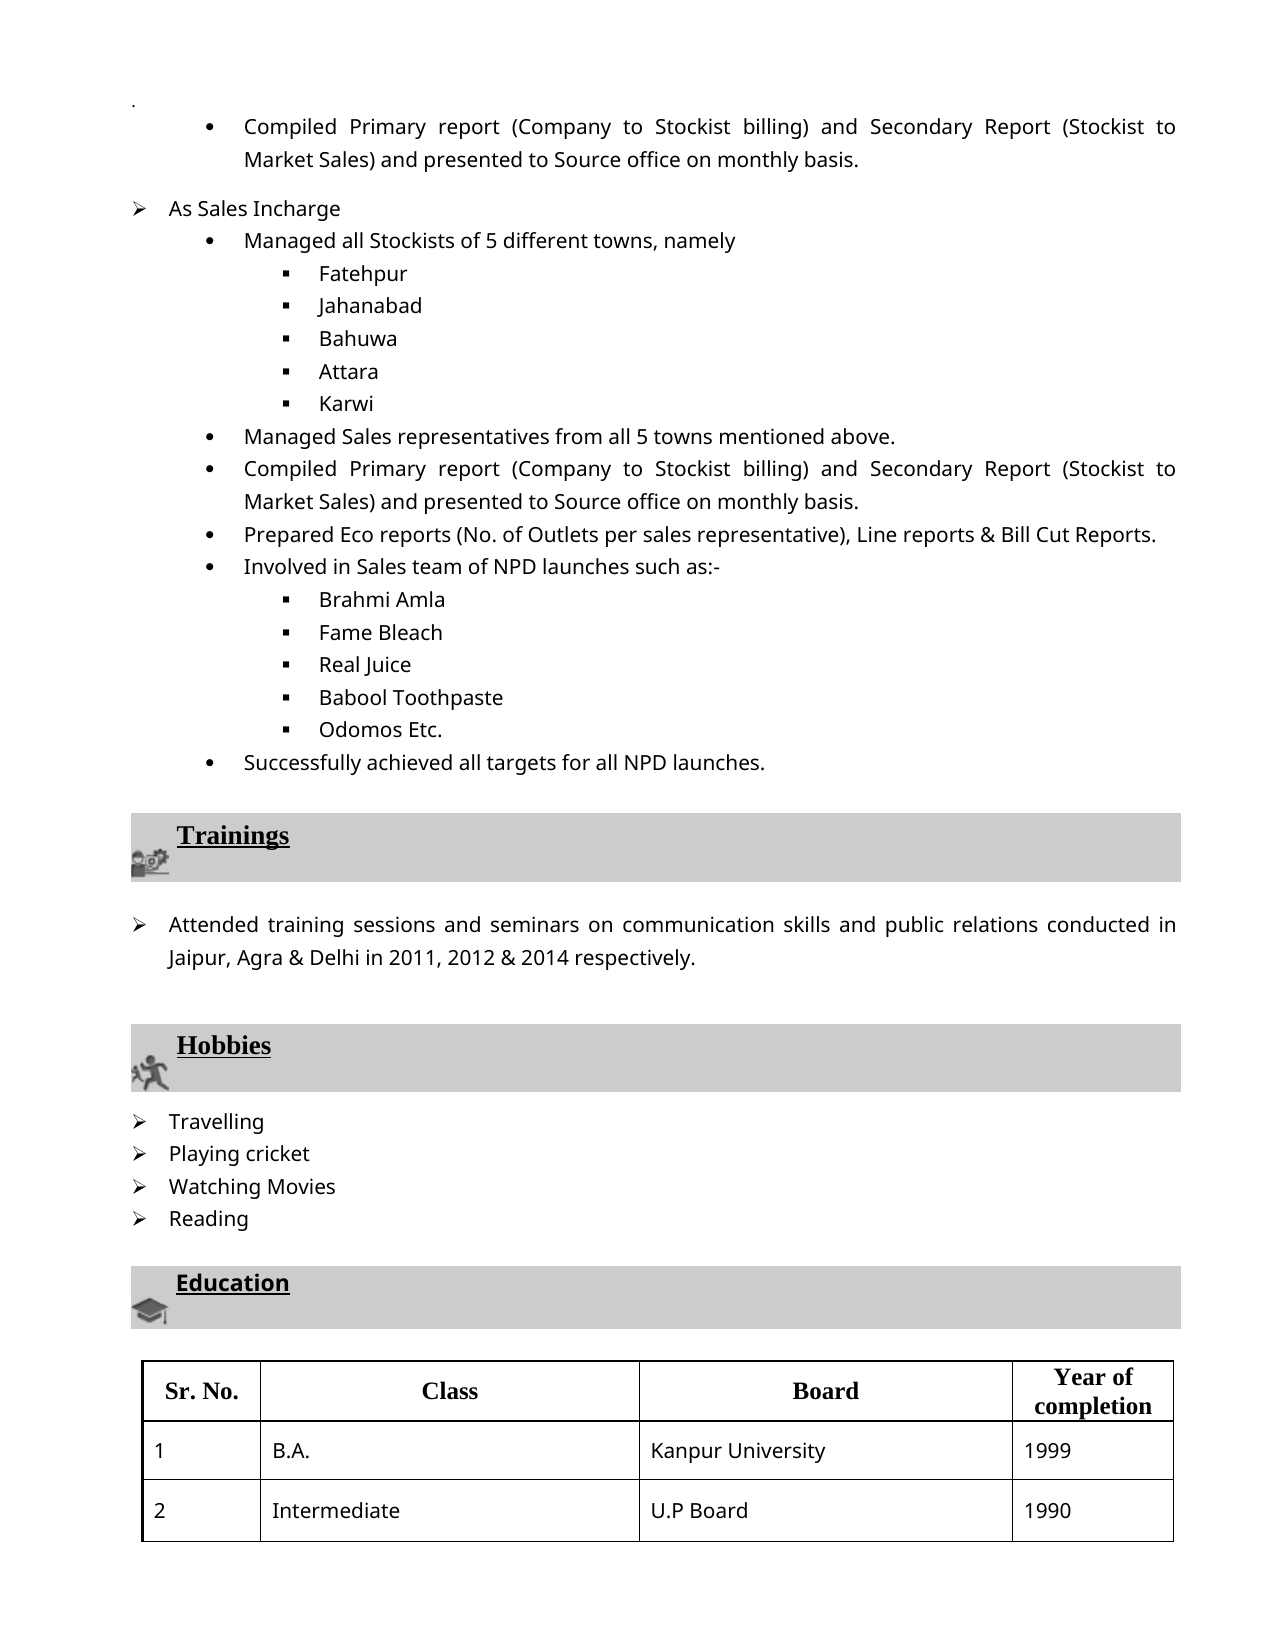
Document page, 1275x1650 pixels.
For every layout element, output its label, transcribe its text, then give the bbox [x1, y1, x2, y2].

list Babool Toothpaste [281, 683, 1178, 711]
list Managed all Stockists of 5 different towns, namely [206, 226, 1178, 255]
list Karwi [281, 389, 1178, 418]
table_cell Intermediate [261, 1480, 639, 1541]
list Odomos Etc. [281, 715, 1178, 744]
list Playing cricket [131, 1139, 1178, 1168]
list Fatehpur [281, 259, 1178, 287]
list Attended training sessions and seminars on communication skills and public relations conducted in Jaipur, Agra & Delhi in 2011, 2012 & 2014 respectively. [131, 910, 1178, 971]
list Attara [281, 357, 1178, 385]
table_cell 1990 [1013, 1480, 1173, 1541]
table_header Class [261, 1362, 639, 1419]
table_header Board [640, 1362, 1012, 1419]
list Real Juice [281, 650, 1178, 679]
table_cell B.A. [261, 1422, 639, 1479]
table_cell 1 [144, 1422, 260, 1479]
list Travelling [131, 1107, 1178, 1135]
table_cell 2 [144, 1480, 260, 1541]
table_header Sr. No. [144, 1362, 260, 1419]
table_header Year of completion [1013, 1362, 1173, 1419]
list Jahanabad [281, 292, 1178, 320]
list Bahuwa [281, 324, 1178, 353]
subtitle Education [131, 1266, 1181, 1329]
table_cell 1999 [1013, 1422, 1173, 1479]
list Watching Movies [131, 1172, 1178, 1200]
table_cell Kanpur University [640, 1422, 1012, 1479]
list Prepared Eco reports (No. of Outlets per sales representative), Line reports & Bill Cut Reports. [206, 520, 1178, 548]
list Successfully achieved all targets for all NPD launches. [206, 748, 1178, 776]
list Compiled Primary report (Company to Stockist billing) and Secondary Report (Stockist to Market Sales) and presented to Source office on monthly basis. [206, 454, 1178, 516]
table_cell U.P Board [640, 1480, 1012, 1541]
list Reading [131, 1204, 1178, 1233]
list Compiled Primary report (Company to Stockist billing) and Secondary Report (Stockist to Market Sales) and presented to Source office on monthly basis. [206, 112, 1178, 173]
subtitle Trainings [131, 813, 1181, 882]
subtitle Hobbies [131, 1024, 1181, 1092]
list Involved in Sales team of NPD launches such as:- [206, 552, 1178, 581]
list Brahmi Amla [281, 585, 1178, 613]
list Managed Sales representatives from all 5 towns mentioned above. [206, 422, 1178, 450]
list Fame Bleach [281, 618, 1178, 646]
list As Sales Incharge [131, 194, 1178, 222]
